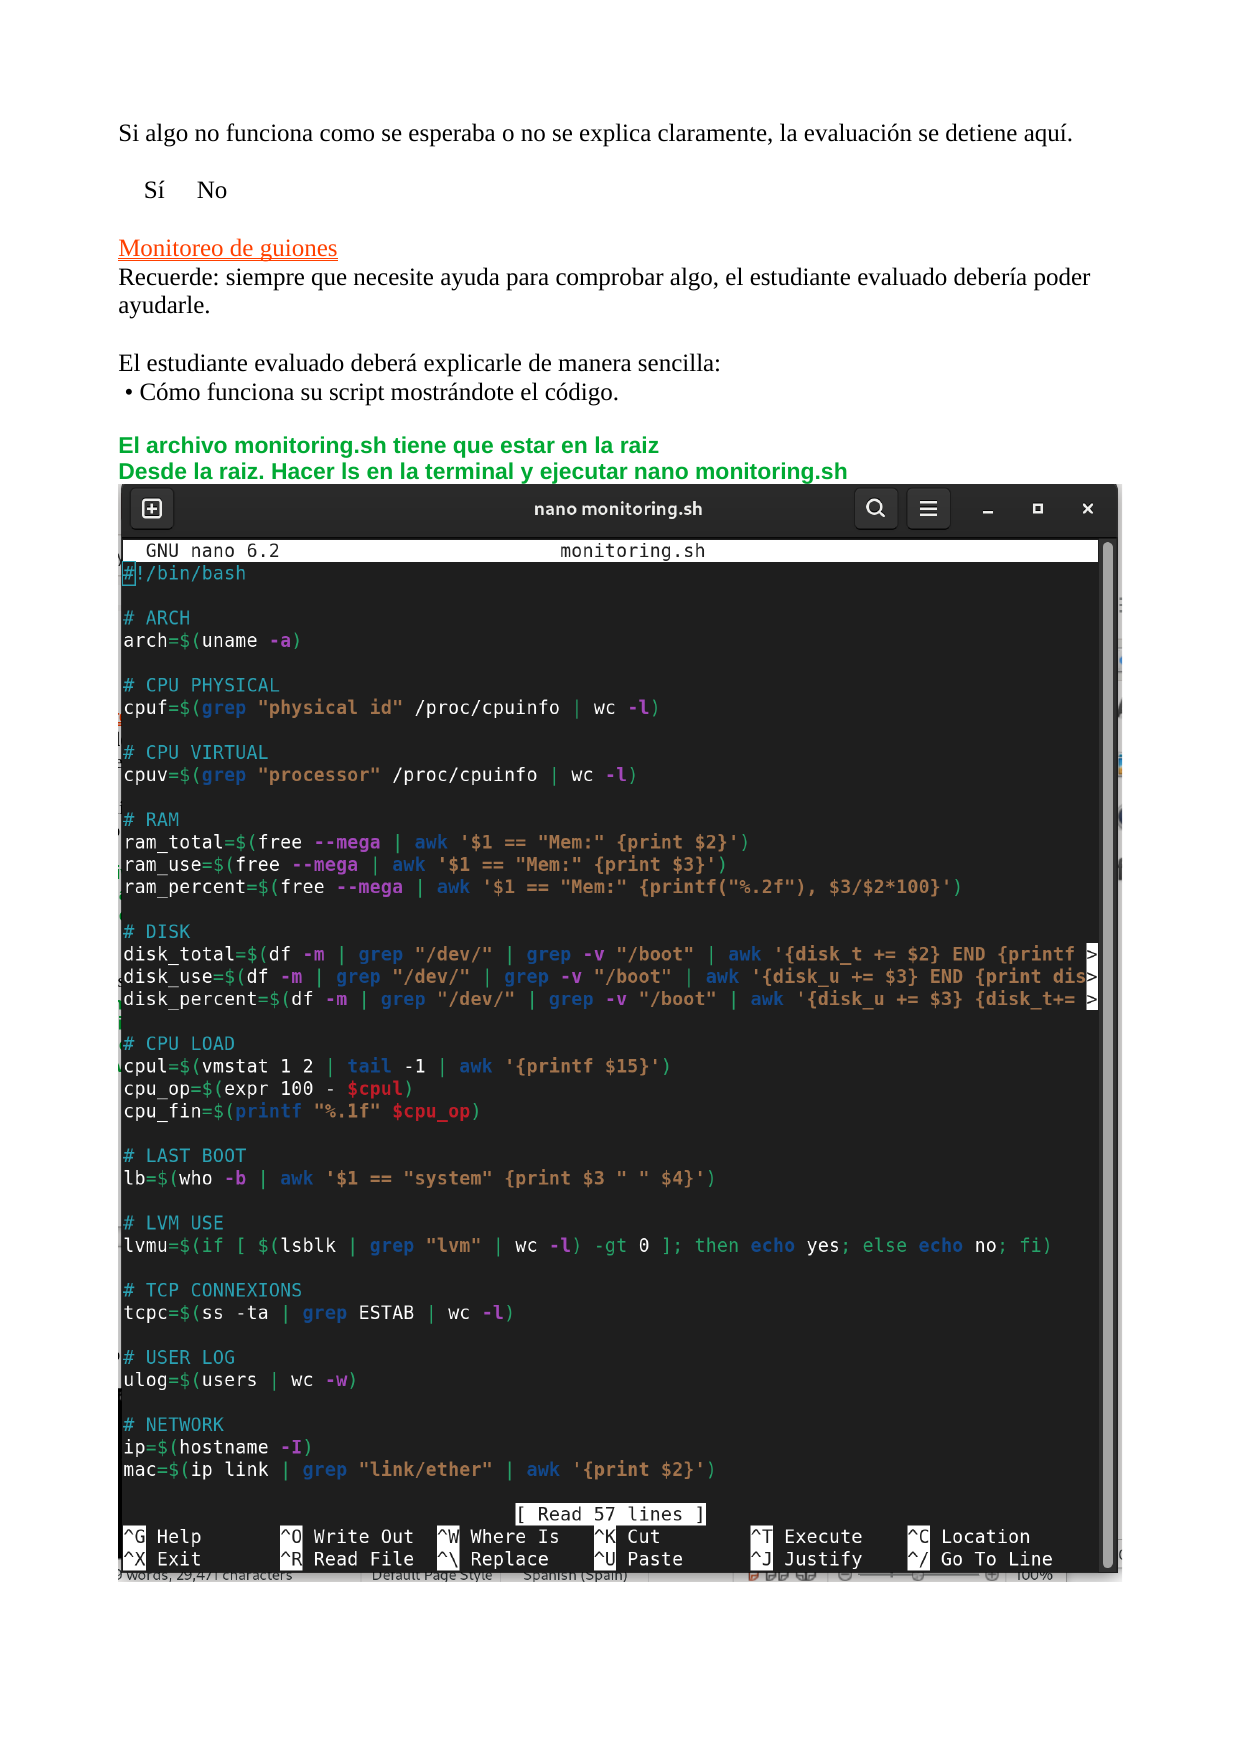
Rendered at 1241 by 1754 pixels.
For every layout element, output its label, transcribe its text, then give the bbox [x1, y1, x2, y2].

text Desde la raiz. Hacer ls en la terminal y ejecutar nano monitoring.sh [118, 458, 1122, 484]
text Si algo no funciona como se esperaba o no se explica claramente, la evaluación se detiene aquí. [118, 118, 1122, 147]
text • Cómo funciona su script mostrándote el código. [118, 377, 1122, 406]
text Recuerde: siempre que necesite ayuda para comprobar algo, el estudiante evaluado debería poder ayudarle. [118, 262, 1122, 319]
text  Sí  No [118, 176, 1122, 204]
picture [118, 484, 1123, 1582]
text El estudiante evaluado deberá explicarle de manera sencilla: [118, 348, 1122, 377]
text El archivo monitoring.sh tiene que estar en la raiz [118, 432, 1122, 458]
text Monitoreo de guiones [118, 233, 1122, 262]
